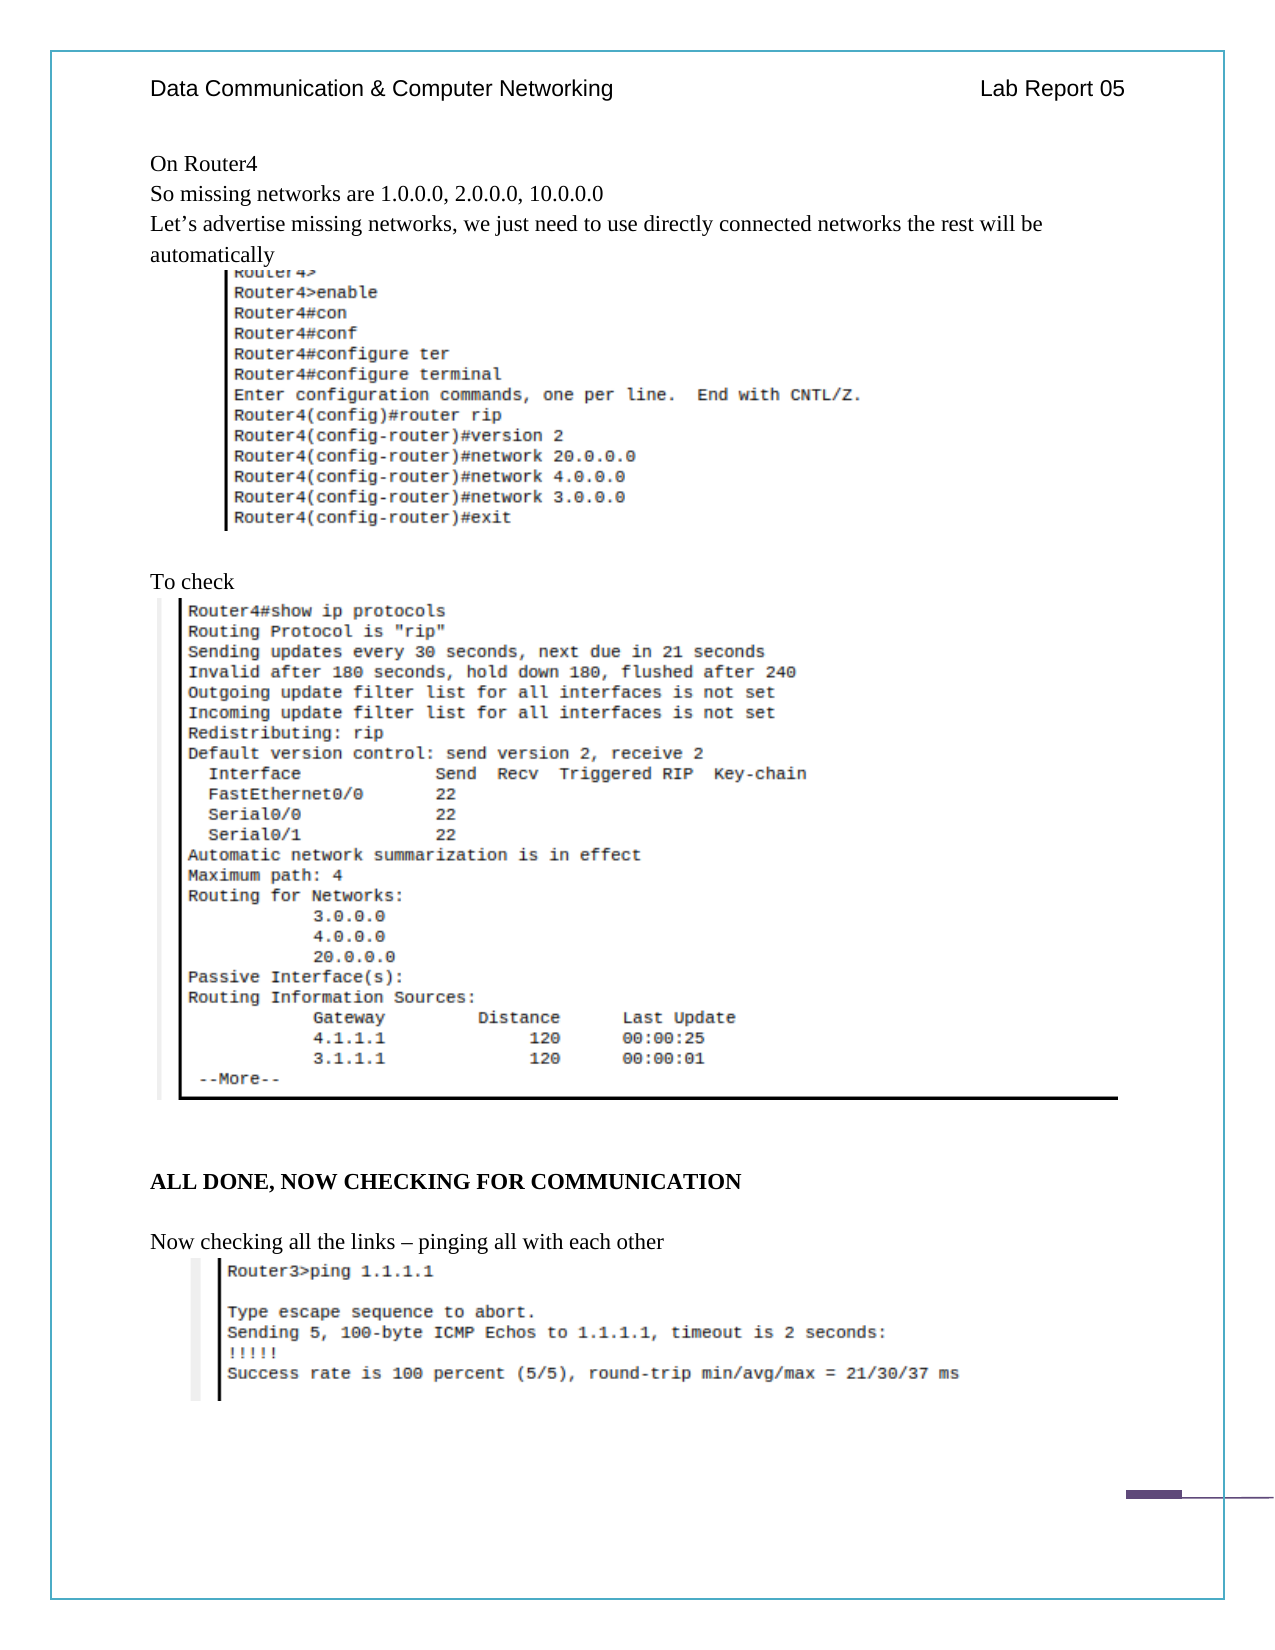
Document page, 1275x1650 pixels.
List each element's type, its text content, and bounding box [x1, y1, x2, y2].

text To check [150, 568, 1125, 594]
picture [157, 598, 1118, 1100]
text Let’s advertise missing networks, we just need to use directly connected networks the rest will be automatically [150, 210, 1125, 267]
picture [190, 1258, 1085, 1401]
text ALL DONE, NOW CHECKING FOR COMMUNICATION [150, 1168, 1125, 1194]
picture [217, 270, 1058, 531]
text Now checking all the links – pinging all with each other [150, 1228, 1125, 1255]
text On Router4 [150, 150, 1125, 176]
text So missing networks are 1.0.0.0, 2.0.0.0, 10.0.0.0 [150, 180, 1125, 207]
